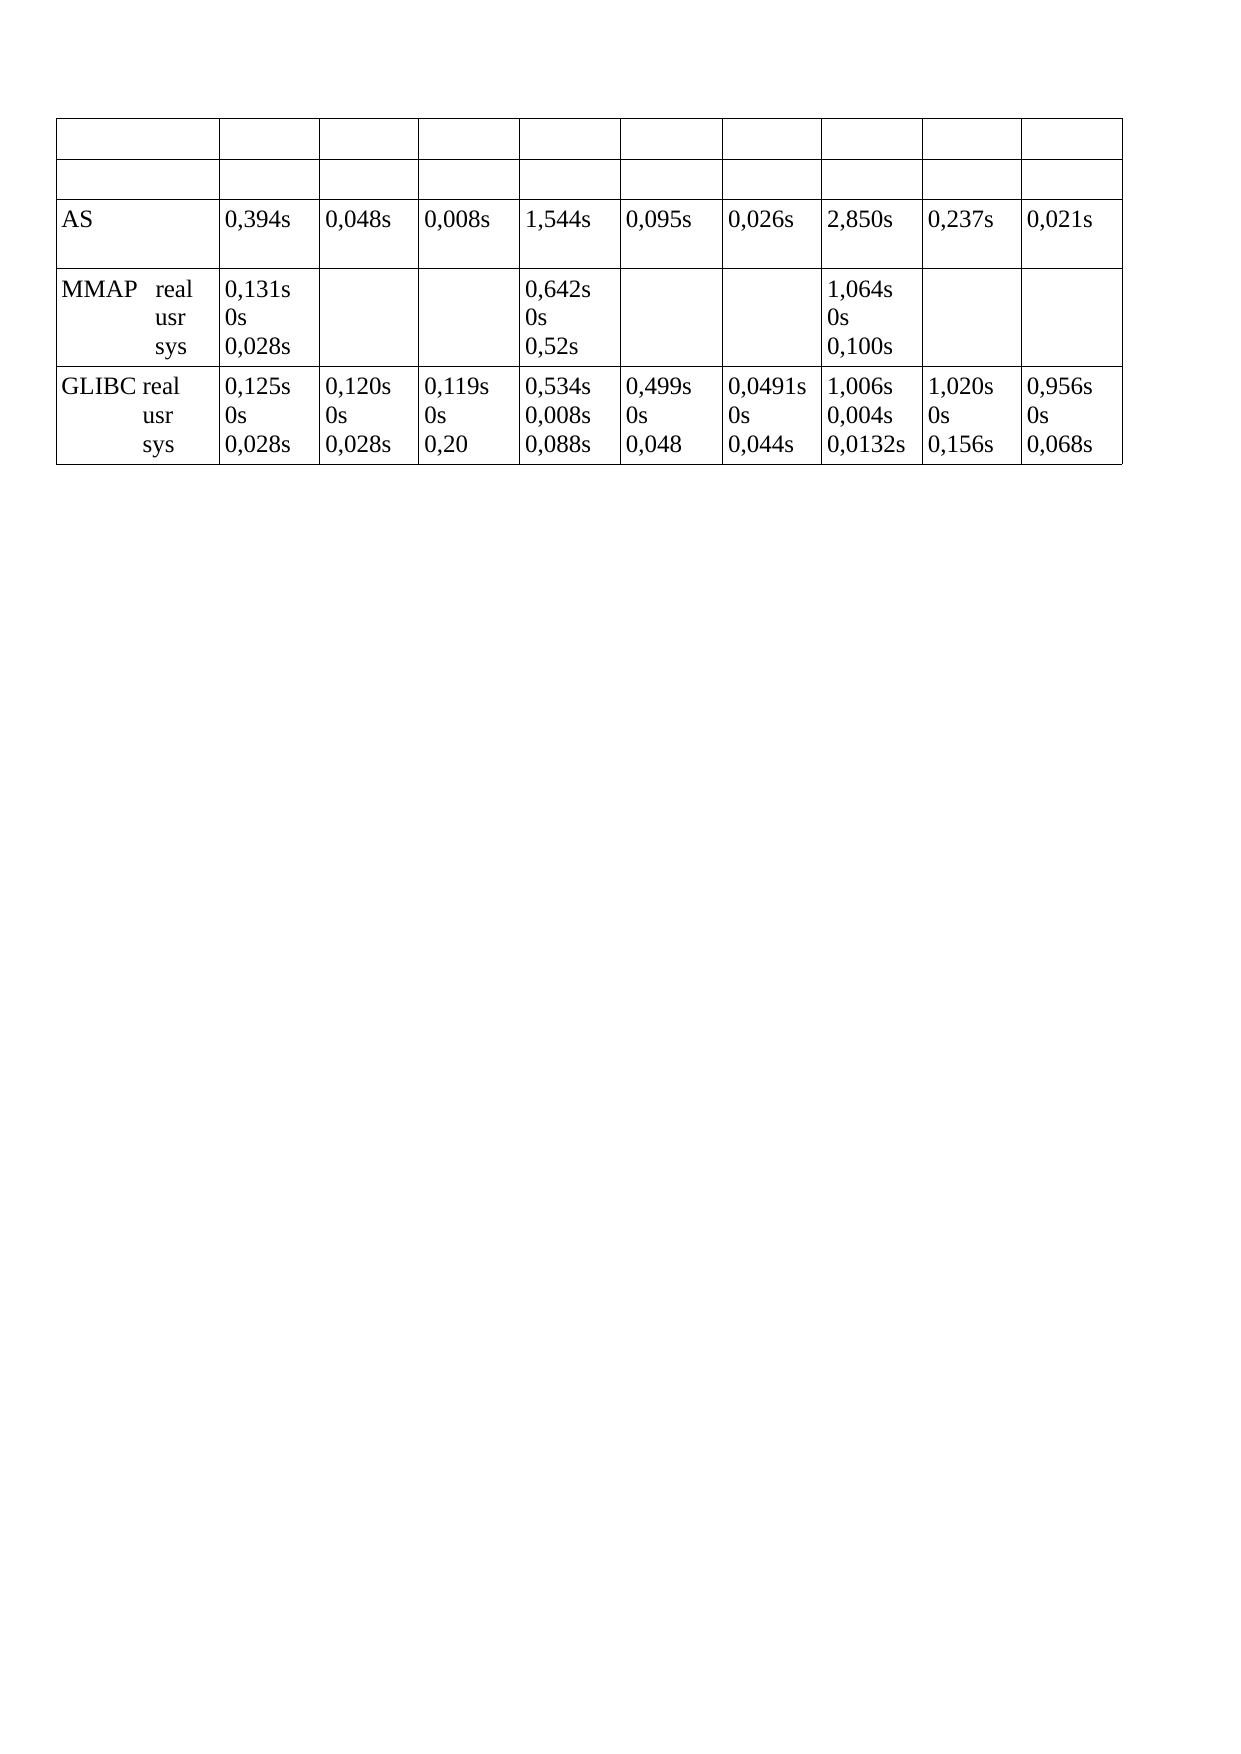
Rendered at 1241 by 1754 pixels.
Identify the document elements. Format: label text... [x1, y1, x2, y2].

table_cell 0,0491s 0s 0,044s [723, 367, 821, 463]
table_cell 0,131s 0s 0,028s [220, 269, 319, 366]
table_cell 0,956s 0s 0,068s [1022, 367, 1122, 463]
table_cell 0,026s [723, 200, 821, 268]
table_header [1022, 119, 1122, 158]
table_cell 0,120s 0s 0,028s [320, 367, 418, 463]
table_cell GLIBC real usr sys [57, 367, 219, 463]
table_cell [520, 160, 620, 199]
table_cell [419, 160, 519, 199]
table_cell [419, 269, 519, 366]
table_cell 1,020s 0s 0,156s [923, 367, 1021, 463]
table_header [723, 119, 821, 158]
table_cell 2,850s [822, 200, 922, 268]
table_cell 0,237s [923, 200, 1021, 268]
table_cell [822, 160, 922, 199]
table_header [220, 119, 319, 158]
table_header [621, 119, 722, 158]
table_cell 0,095s [621, 200, 722, 268]
table_cell 0,021s [1022, 200, 1122, 268]
table_cell [621, 160, 722, 199]
table_cell 0,642s 0s 0,52s [520, 269, 620, 366]
table_cell [57, 160, 219, 199]
table_cell 1,064s 0s 0,100s [822, 269, 922, 366]
table_cell AS [57, 200, 219, 268]
table_cell [1022, 160, 1122, 199]
table_cell [320, 160, 418, 199]
table_cell [621, 269, 722, 366]
table_header [520, 119, 620, 158]
table_cell [1022, 269, 1122, 366]
table_cell 0,394s [220, 200, 319, 268]
table_header [57, 119, 219, 158]
table_header [923, 119, 1021, 158]
table_header [419, 119, 519, 158]
table_cell [723, 160, 821, 199]
table_cell 1,006s 0,004s 0,0132s [822, 367, 922, 463]
table_cell 0,048s [320, 200, 418, 268]
table_cell 0,119s 0s 0,20 [419, 367, 519, 463]
table_header [822, 119, 922, 158]
table_cell 0,499s 0s 0,048 [621, 367, 722, 463]
table_cell 0,125s 0s 0,028s [220, 367, 319, 463]
table_header [320, 119, 418, 158]
table_cell [923, 269, 1021, 366]
table_cell [923, 160, 1021, 199]
table_cell 0,534s 0,008s 0,088s [520, 367, 620, 463]
table_cell [723, 269, 821, 366]
table_cell [320, 269, 418, 366]
table_cell MMAP real usr sys [57, 269, 219, 366]
table_cell 1,544s [520, 200, 620, 268]
table_cell [220, 160, 319, 199]
table_cell 0,008s [419, 200, 519, 268]
